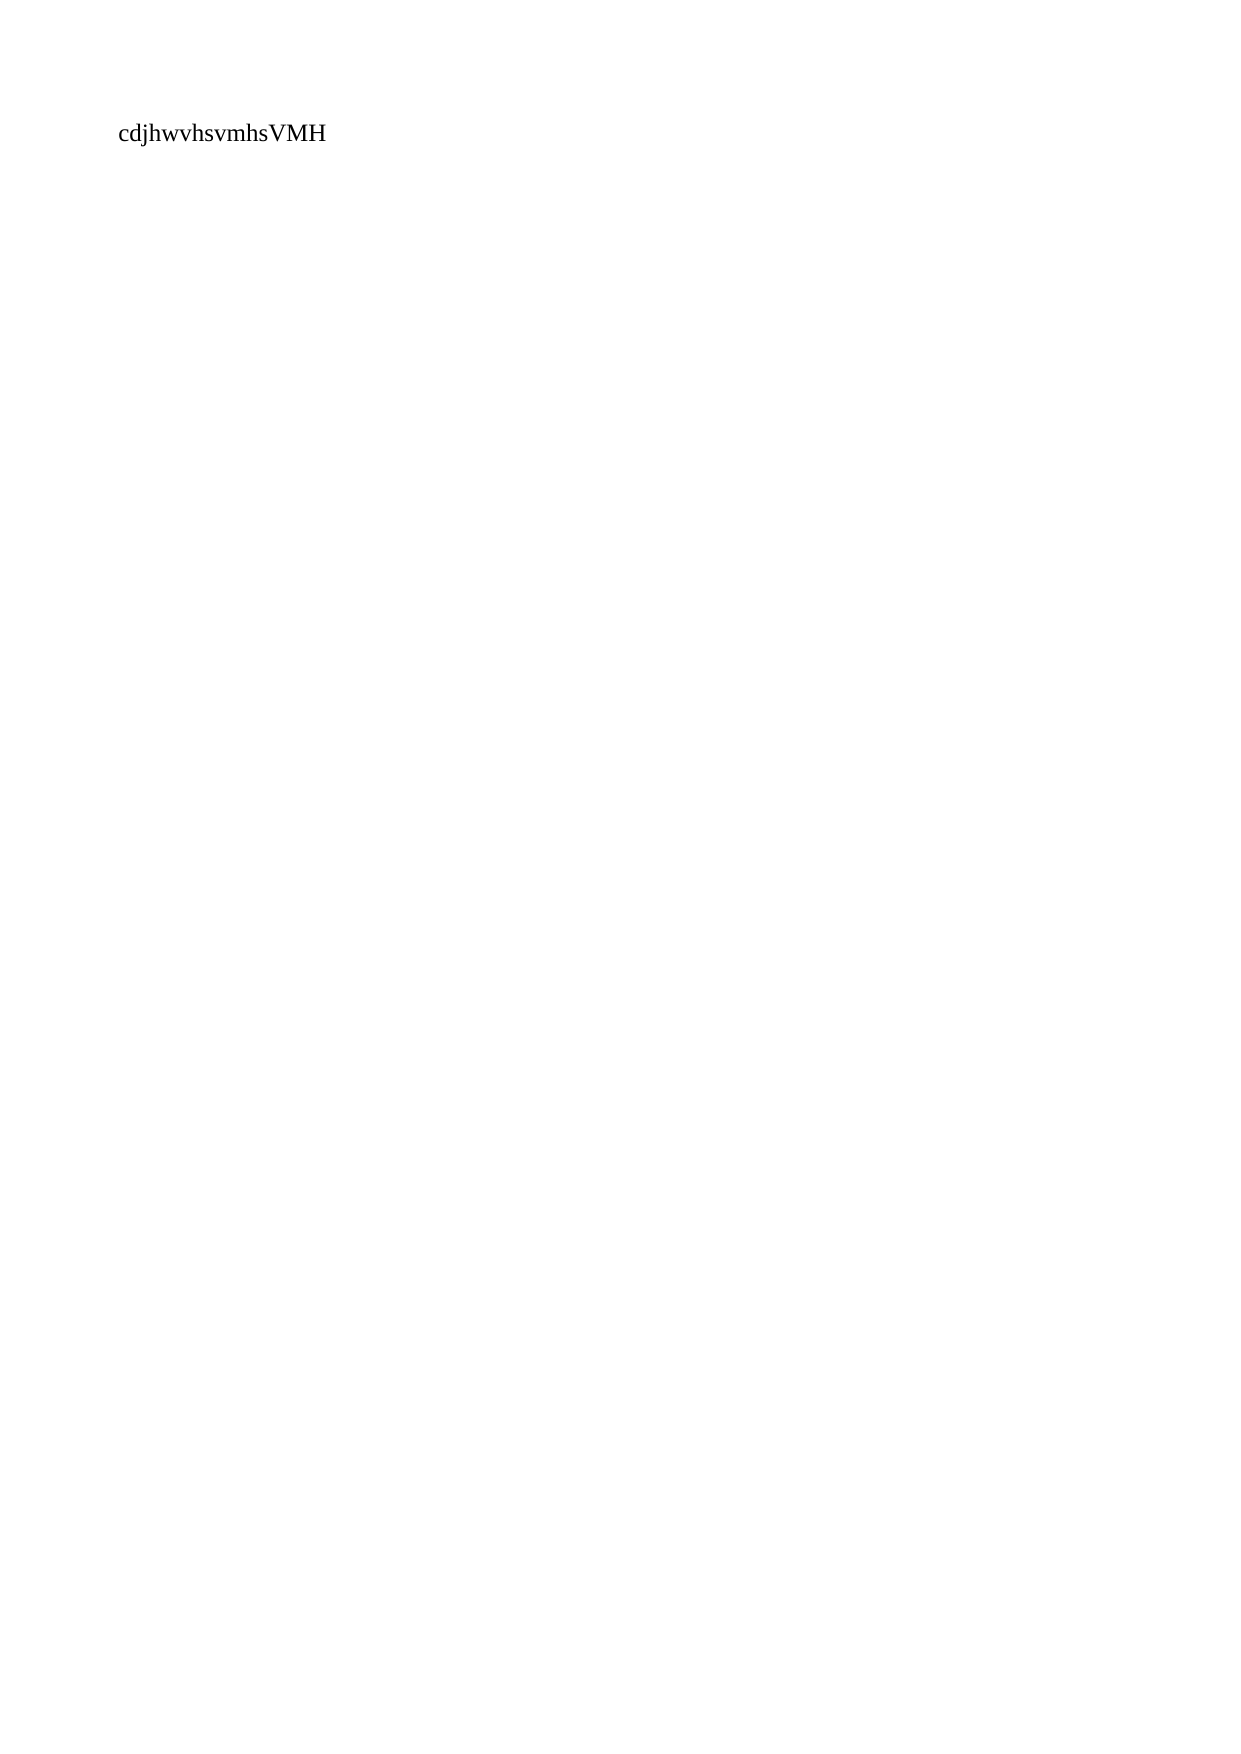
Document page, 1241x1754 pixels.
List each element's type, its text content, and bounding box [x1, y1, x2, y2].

text cdjhwvhsvmhsVMH [118, 118, 1122, 147]
